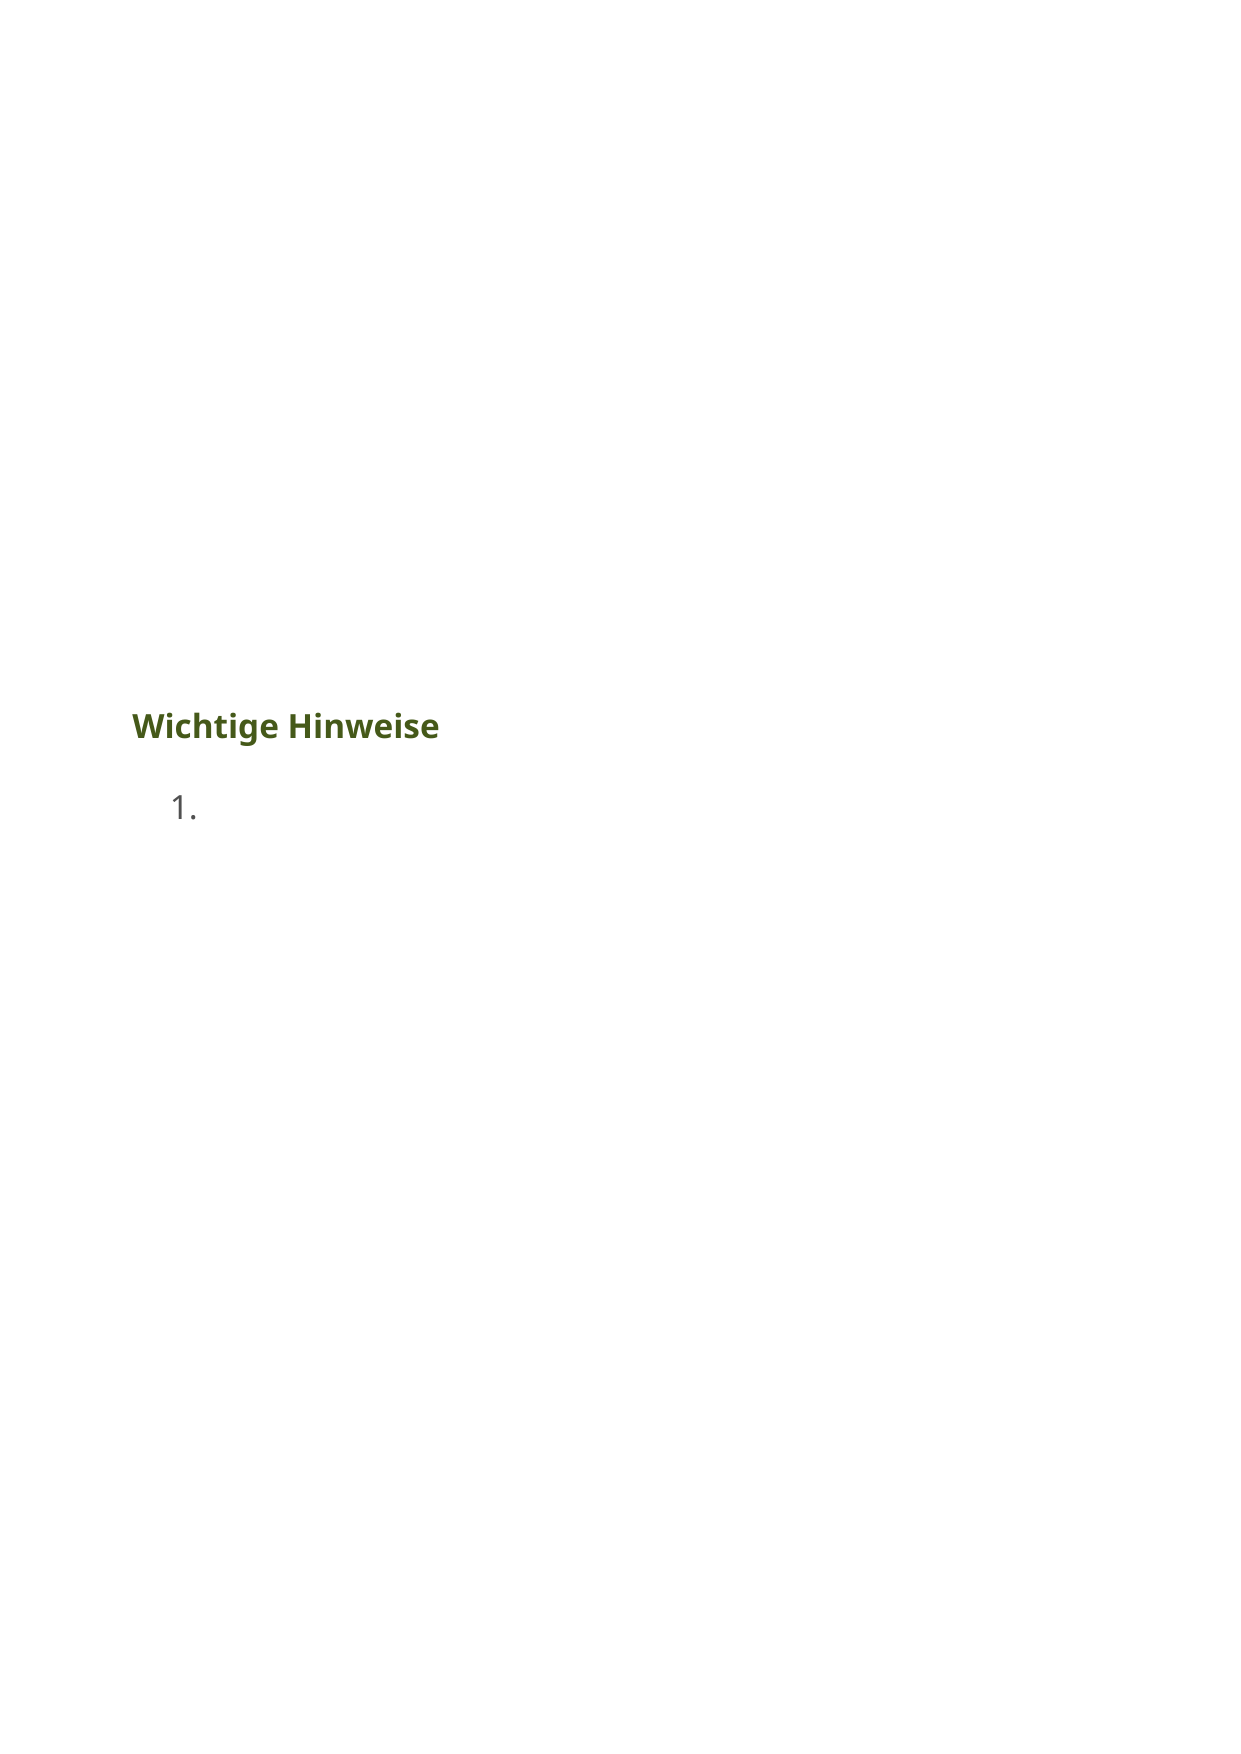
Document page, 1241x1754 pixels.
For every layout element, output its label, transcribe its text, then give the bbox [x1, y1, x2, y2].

subtitle Wichtige Hinweise [132, 702, 1108, 748]
